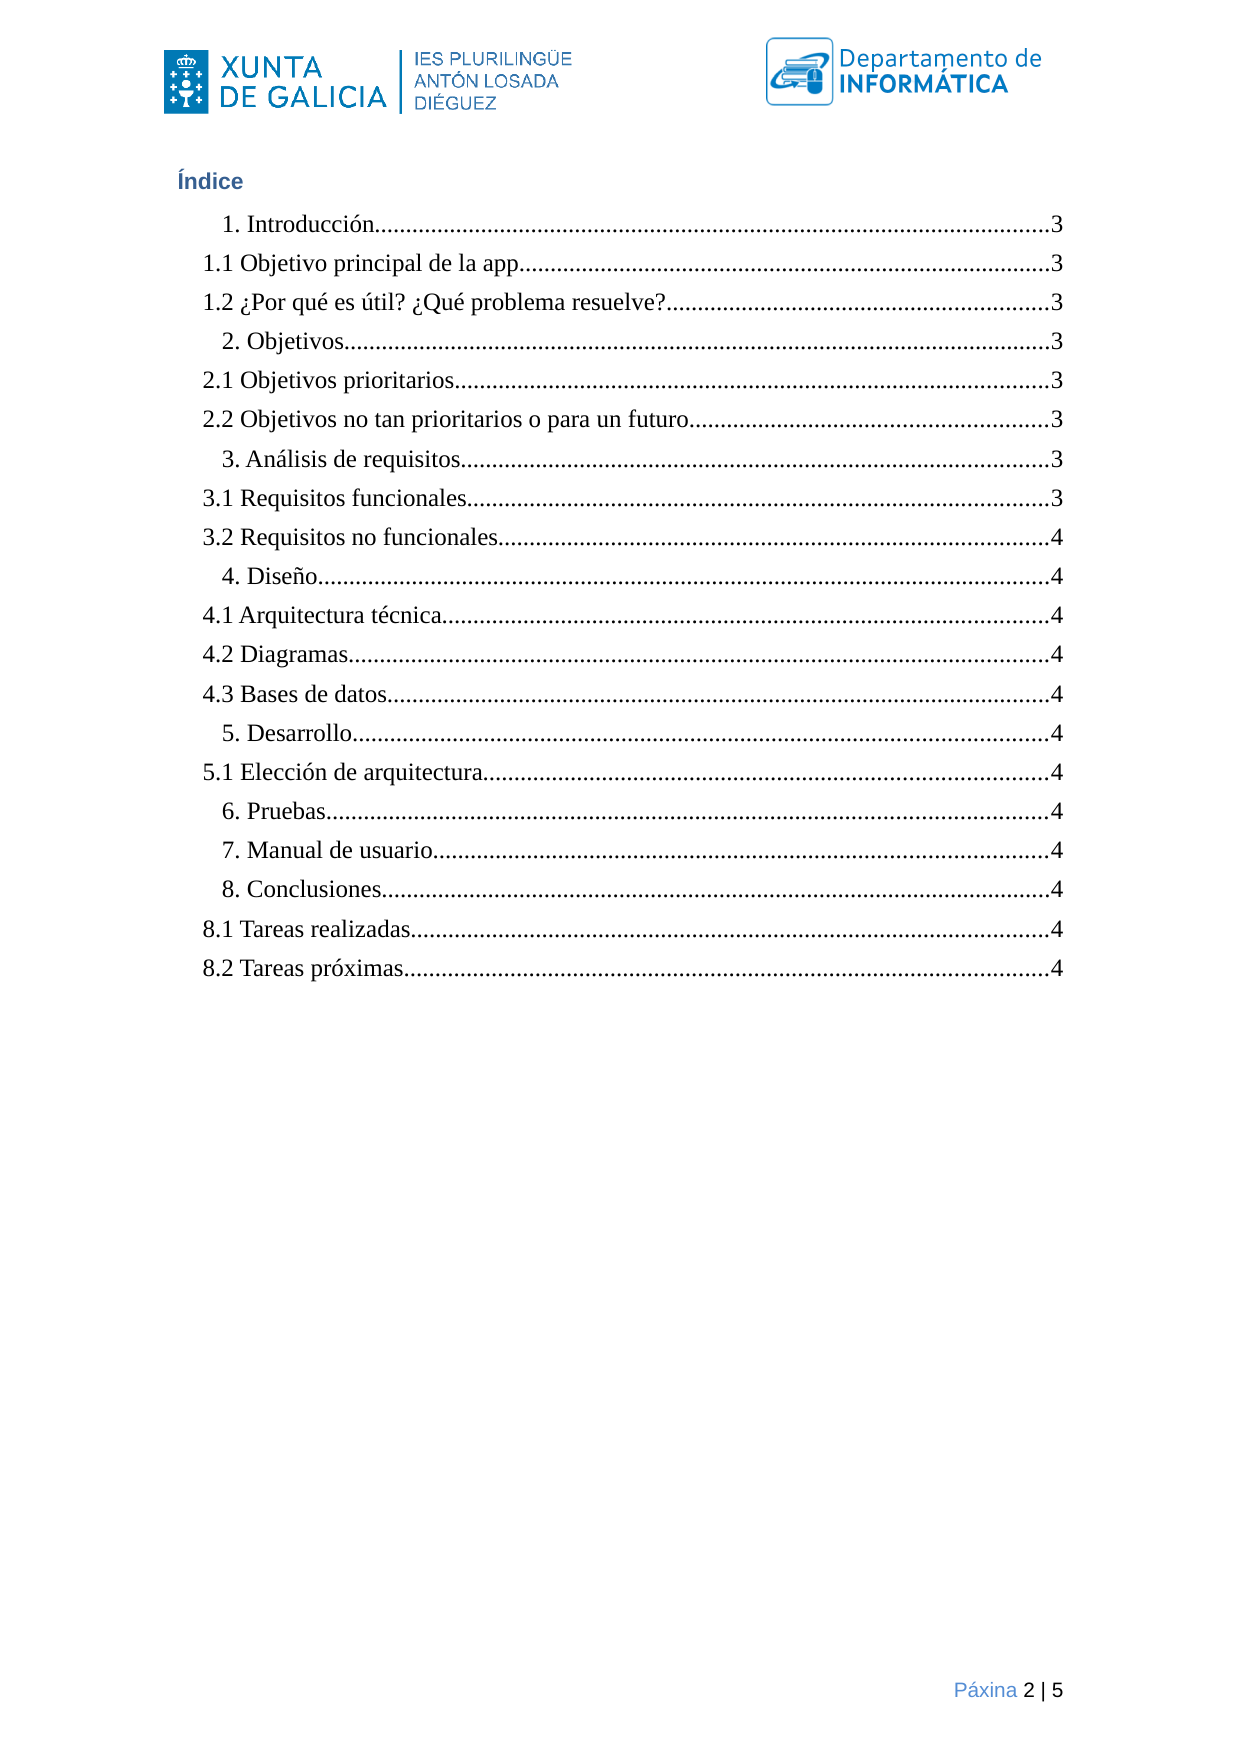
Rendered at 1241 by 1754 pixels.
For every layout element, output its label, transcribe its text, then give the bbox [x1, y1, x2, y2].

text 3. Análisis de requisitos 3 [222, 444, 1063, 472]
text 4.1 Arquitectura técnica 4 [202, 600, 1063, 629]
text Índice [177, 168, 1065, 196]
text 8.2 Tareas próximas 4 [202, 953, 1063, 982]
text 8. Conclusiones 4 [222, 874, 1063, 903]
text 3.1 Requisitos funcionales 3 [202, 483, 1063, 512]
text 5.1 Elección de arquitectura 4 [202, 757, 1063, 786]
text 1.2 ¿Por qué es útil? ¿Qué problema resuelve? 3 [202, 287, 1063, 316]
text 8.1 Tareas realizadas 4 [202, 914, 1063, 942]
text 4. Diseño 4 [222, 561, 1063, 590]
text 5. Desarrollo 4 [222, 718, 1063, 747]
text 2.2 Objetivos no tan prioritarios o para un futuro 3 [202, 404, 1063, 433]
text 2.1 Objetivos prioritarios 3 [202, 365, 1063, 394]
text 4.2 Diagramas 4 [202, 639, 1063, 668]
text 7. Manual de usuario 4 [222, 835, 1063, 864]
text 1.1 Objetivo principal de la app 3 [202, 248, 1063, 277]
picture [758, 28, 1052, 122]
text 6. Pruebas 4 [222, 796, 1063, 825]
text 2. Objetivos 3 [222, 326, 1063, 355]
text 4.3 Bases de datos 4 [202, 679, 1063, 707]
text 3.2 Requisitos no funcionales 4 [202, 522, 1063, 551]
text 1. Introducción 3 [222, 209, 1063, 237]
picture [154, 36, 581, 125]
